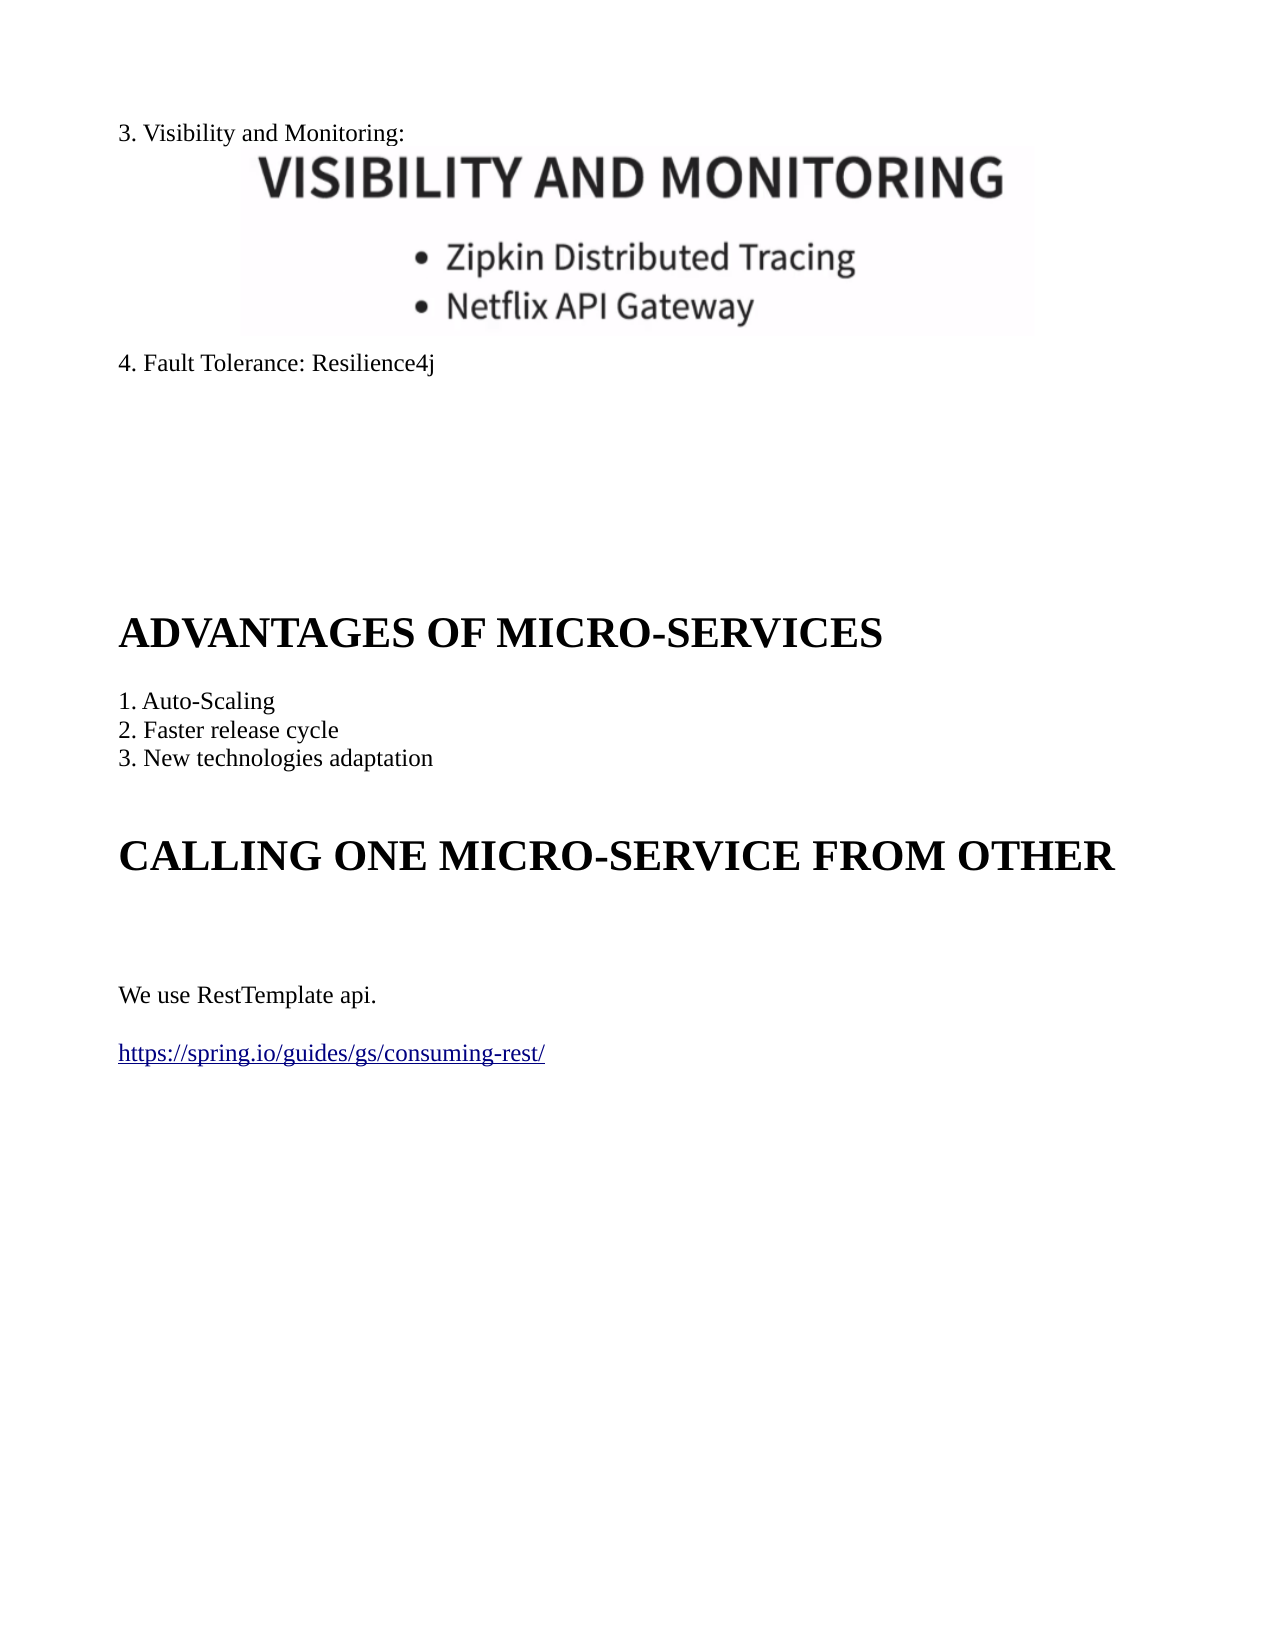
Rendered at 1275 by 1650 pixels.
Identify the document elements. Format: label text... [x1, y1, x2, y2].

text ADVANTAGES OF MICRO-SERVICES [118, 607, 1157, 657]
text CALLING ONE MICRO-SERVICE FROM OTHER [118, 830, 1157, 880]
picture [240, 146, 1035, 336]
text 2. Faster release cycle [118, 715, 1157, 743]
text https://spring.io/guides/gs/consuming-rest/ [118, 1038, 1157, 1067]
text 1. Auto-Scaling [118, 686, 1157, 715]
text 4. Fault Tolerance: Resilience4j [118, 348, 1157, 377]
text We use RestTemplate api. [118, 981, 1157, 1009]
text 3. New technologies adaptation [118, 743, 1157, 772]
text 3. Visibility and Monitoring: [118, 118, 1157, 147]
